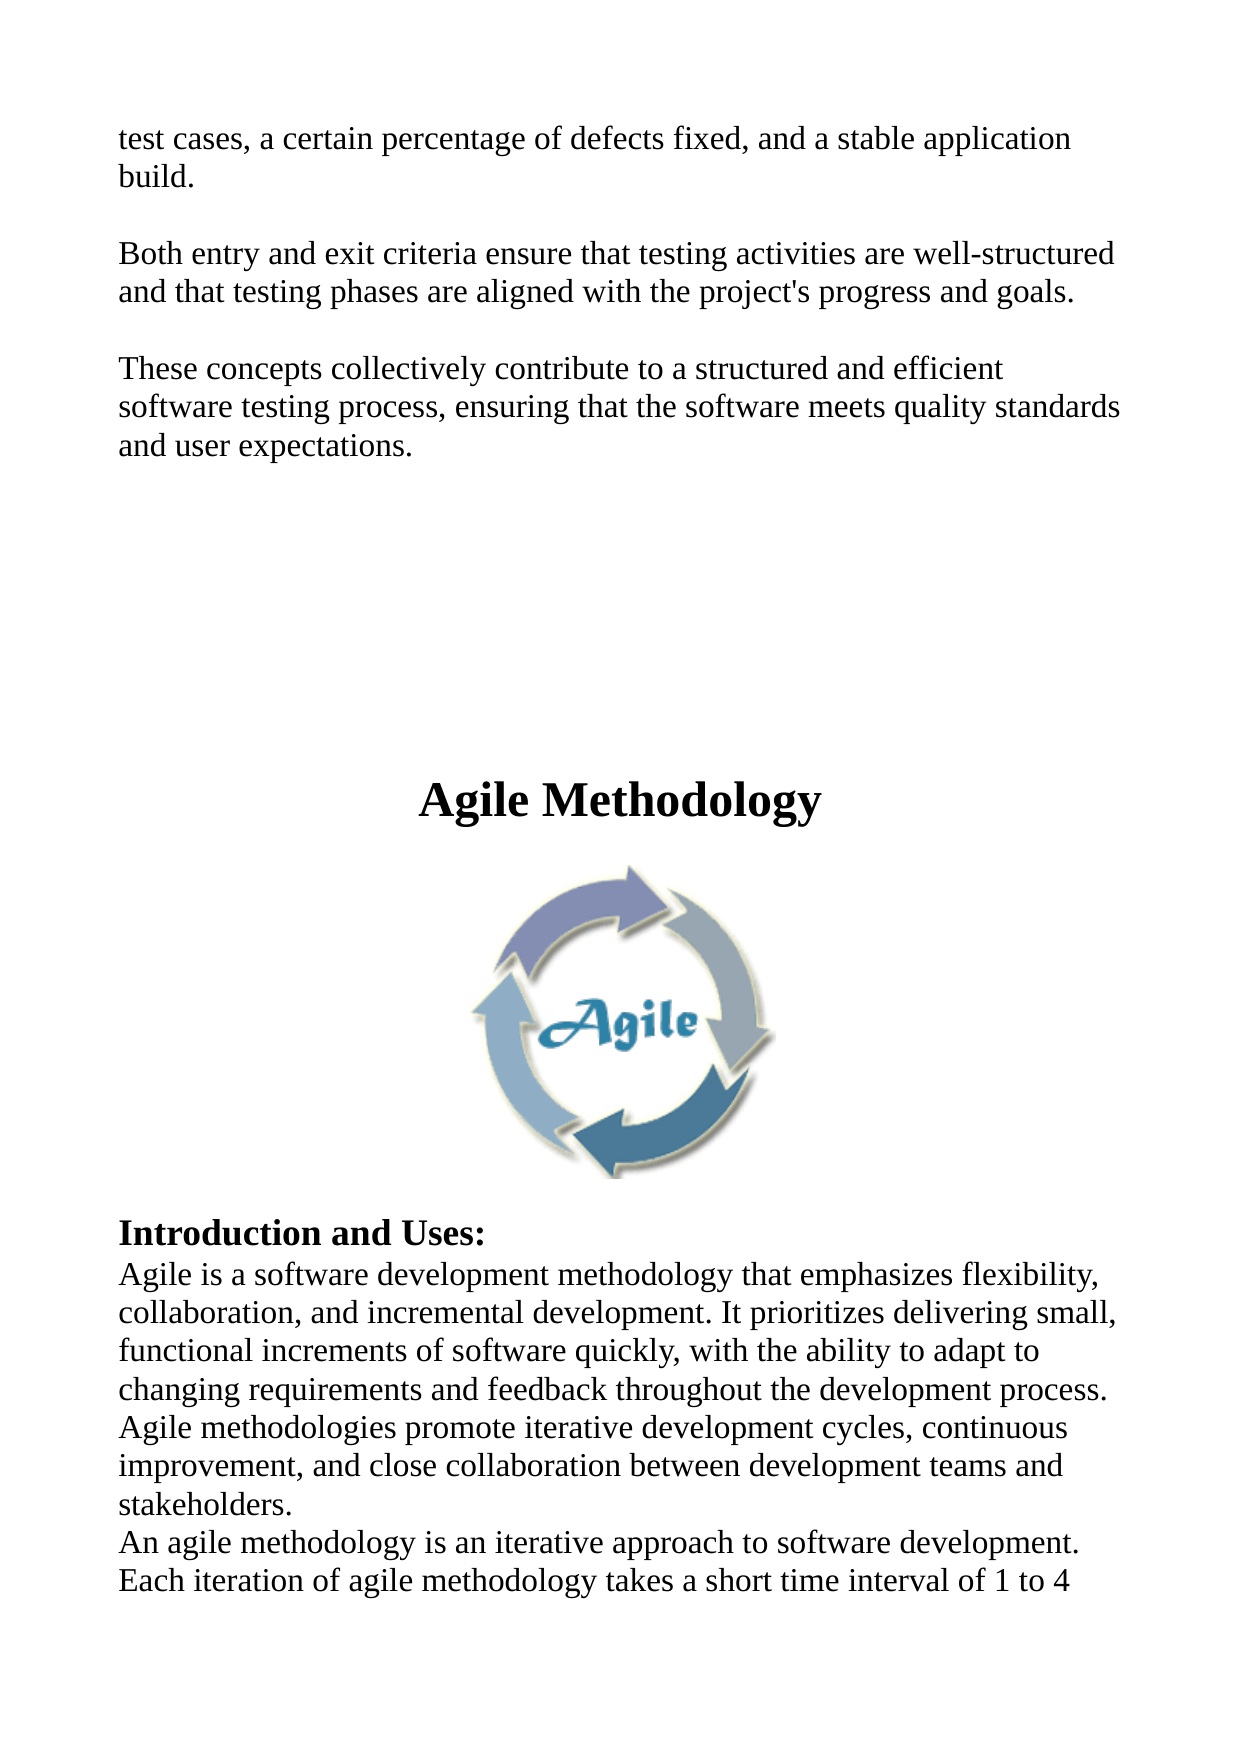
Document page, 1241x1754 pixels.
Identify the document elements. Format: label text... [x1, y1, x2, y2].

text Agile is a software development methodology that emphasizes flexibility, collaboration, and incremental development. It prioritizes delivering small, functional increments of software quickly, with the ability to adapt to changing requirements and feedback throughout the development process. Agile methodologies promote iterative development cycles, continuous improvement, and close collaboration between development teams and stakeholders. [118, 1254, 1122, 1522]
text Both entry and exit criteria ensure that testing activities are well-structured and that testing phases are aligned with the project's progress and goals. [118, 233, 1122, 310]
text Introduction and Uses: [118, 1211, 1122, 1254]
text test cases, a certain percentage of defects fixed, and a stable application build. [118, 118, 1122, 195]
text An agile methodology is an iterative approach to software development. Each iteration of agile methodology takes a short time interval of 1 to 4 [118, 1522, 1122, 1599]
text Agile Methodology [118, 770, 1122, 827]
text These concepts collectively contribute to a structured and efficient software testing process, ensuring that the software meets quality standards and user expectations. [118, 348, 1122, 463]
picture [463, 865, 777, 1179]
